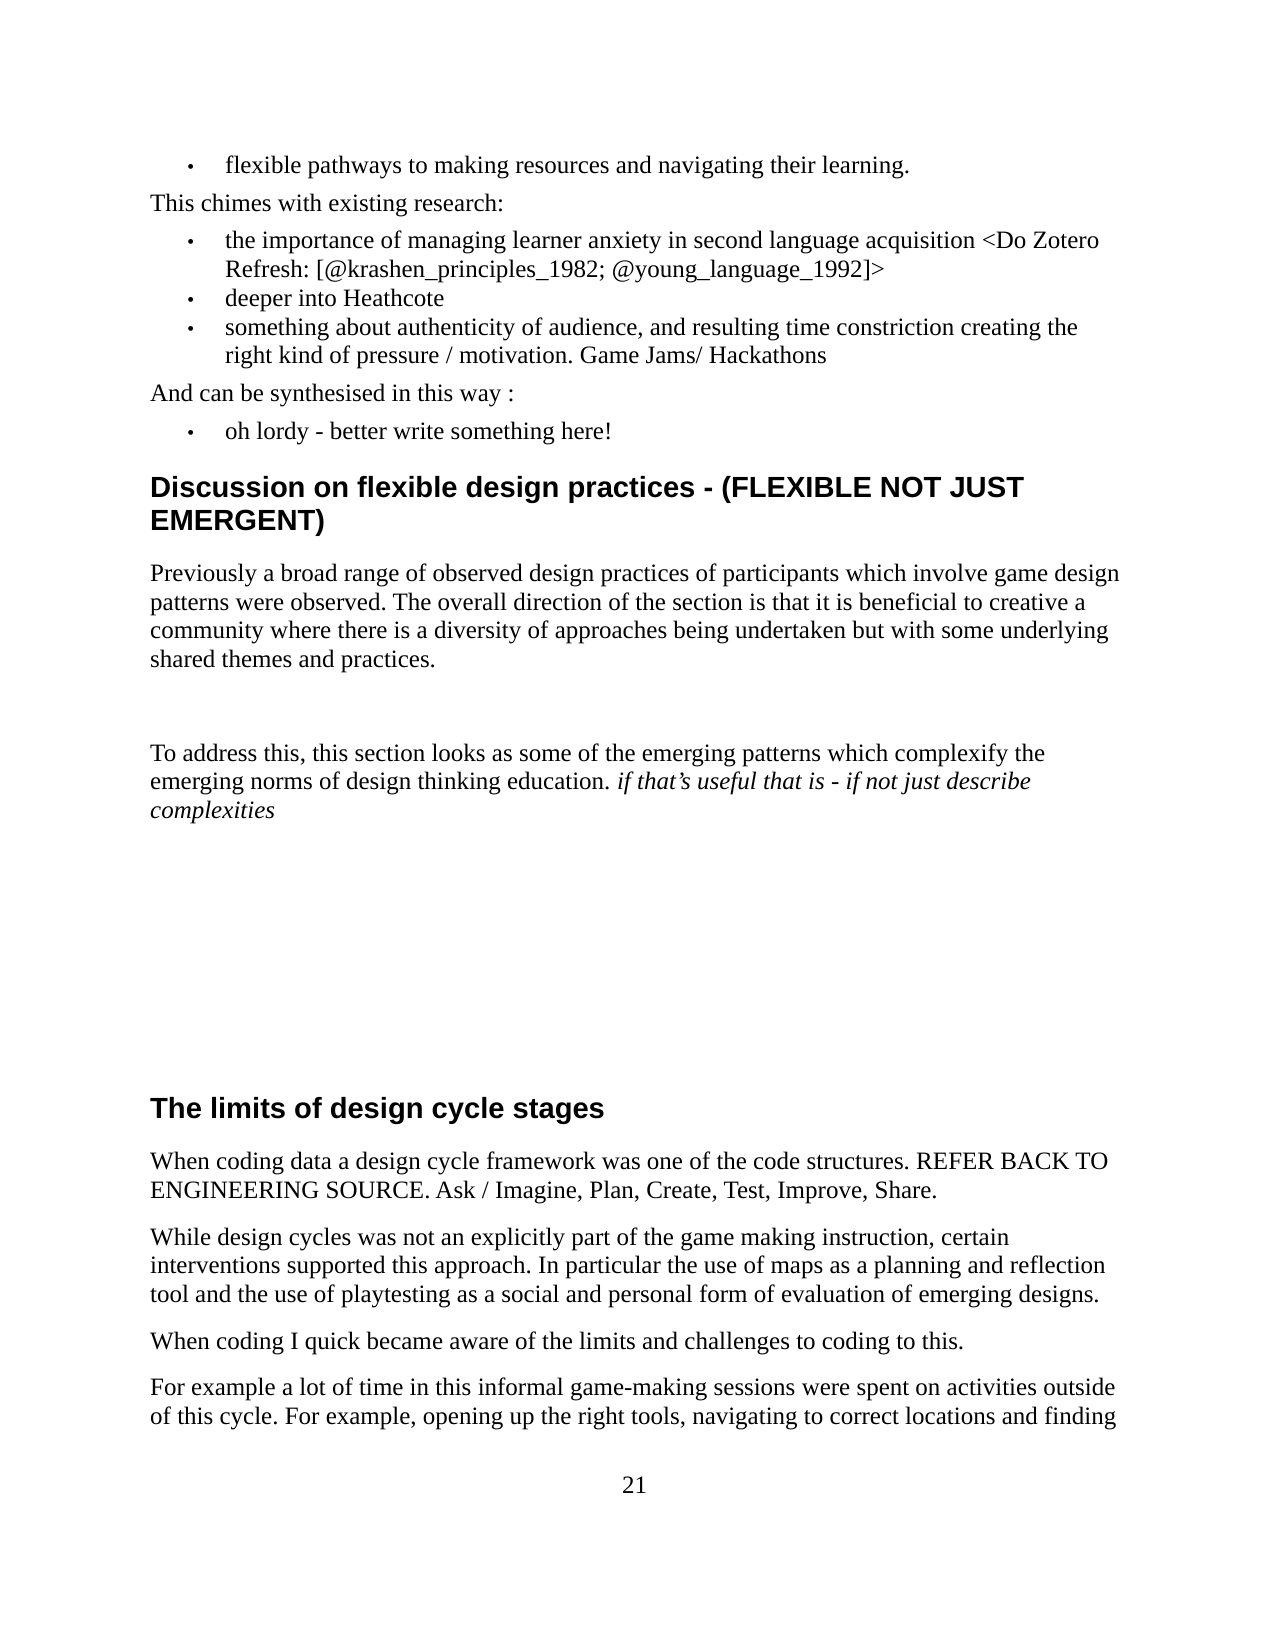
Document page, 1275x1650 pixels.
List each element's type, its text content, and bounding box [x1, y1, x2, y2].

text When coding I quick became aware of the limits and challenges to coding to this. [150, 1326, 1125, 1354]
subtitle The limits of design cycle stages [150, 1091, 1125, 1125]
text And can be synthesised in this way : [150, 378, 1125, 407]
text When coding data a design cycle framework was one of the code structures. REFER BACK TO ENGINEERING SOURCE. Ask / Imagine, Plan, Create, Test, Improve, Share. [150, 1146, 1125, 1204]
subtitle Discussion on flexible design practices - (FLEXIBLE NOT JUST EMERGENT) [150, 469, 1125, 537]
list oh lordy - better write something here! [187, 416, 1125, 444]
list something about authenticity of audience, and resulting time constriction creating the right kind of pressure / motivation. Game Jams/ Hackathons [187, 312, 1125, 369]
list deeper into Heathcote [187, 283, 1125, 312]
text Previously a broad range of observed design practices of participants which involve game design patterns were observed. The overall direction of the section is that it is beneficial to creative a community where there is a diversity of approaches being undertaken but with some underlying shared themes and practices. [150, 558, 1125, 673]
list the importance of managing learner anxiety in second language acquisition <Do Zotero Refresh: [@krashen_principles_1982; @young_language_1992]> [187, 225, 1125, 283]
text For example a lot of time in this informal game-making sessions were spent on activities outside of this cycle. For example, opening up the right tools, navigating to correct locations and finding [150, 1372, 1125, 1430]
list flexible pathways to making resources and navigating their learning. [187, 150, 1125, 179]
text To address this, this section looks as some of the emerging patterns which complexify the emerging norms of design thinking education. if that’s useful that is - if not just describe complexities [150, 738, 1125, 824]
text This chimes with existing research: [150, 188, 1125, 216]
text While design cycles was not an explicitly part of the game making instruction, certain interventions supported this approach. In particular the use of maps as a planning and reflection tool and the use of playtesting as a social and personal form of evaluation of emerging designs. [150, 1222, 1125, 1308]
